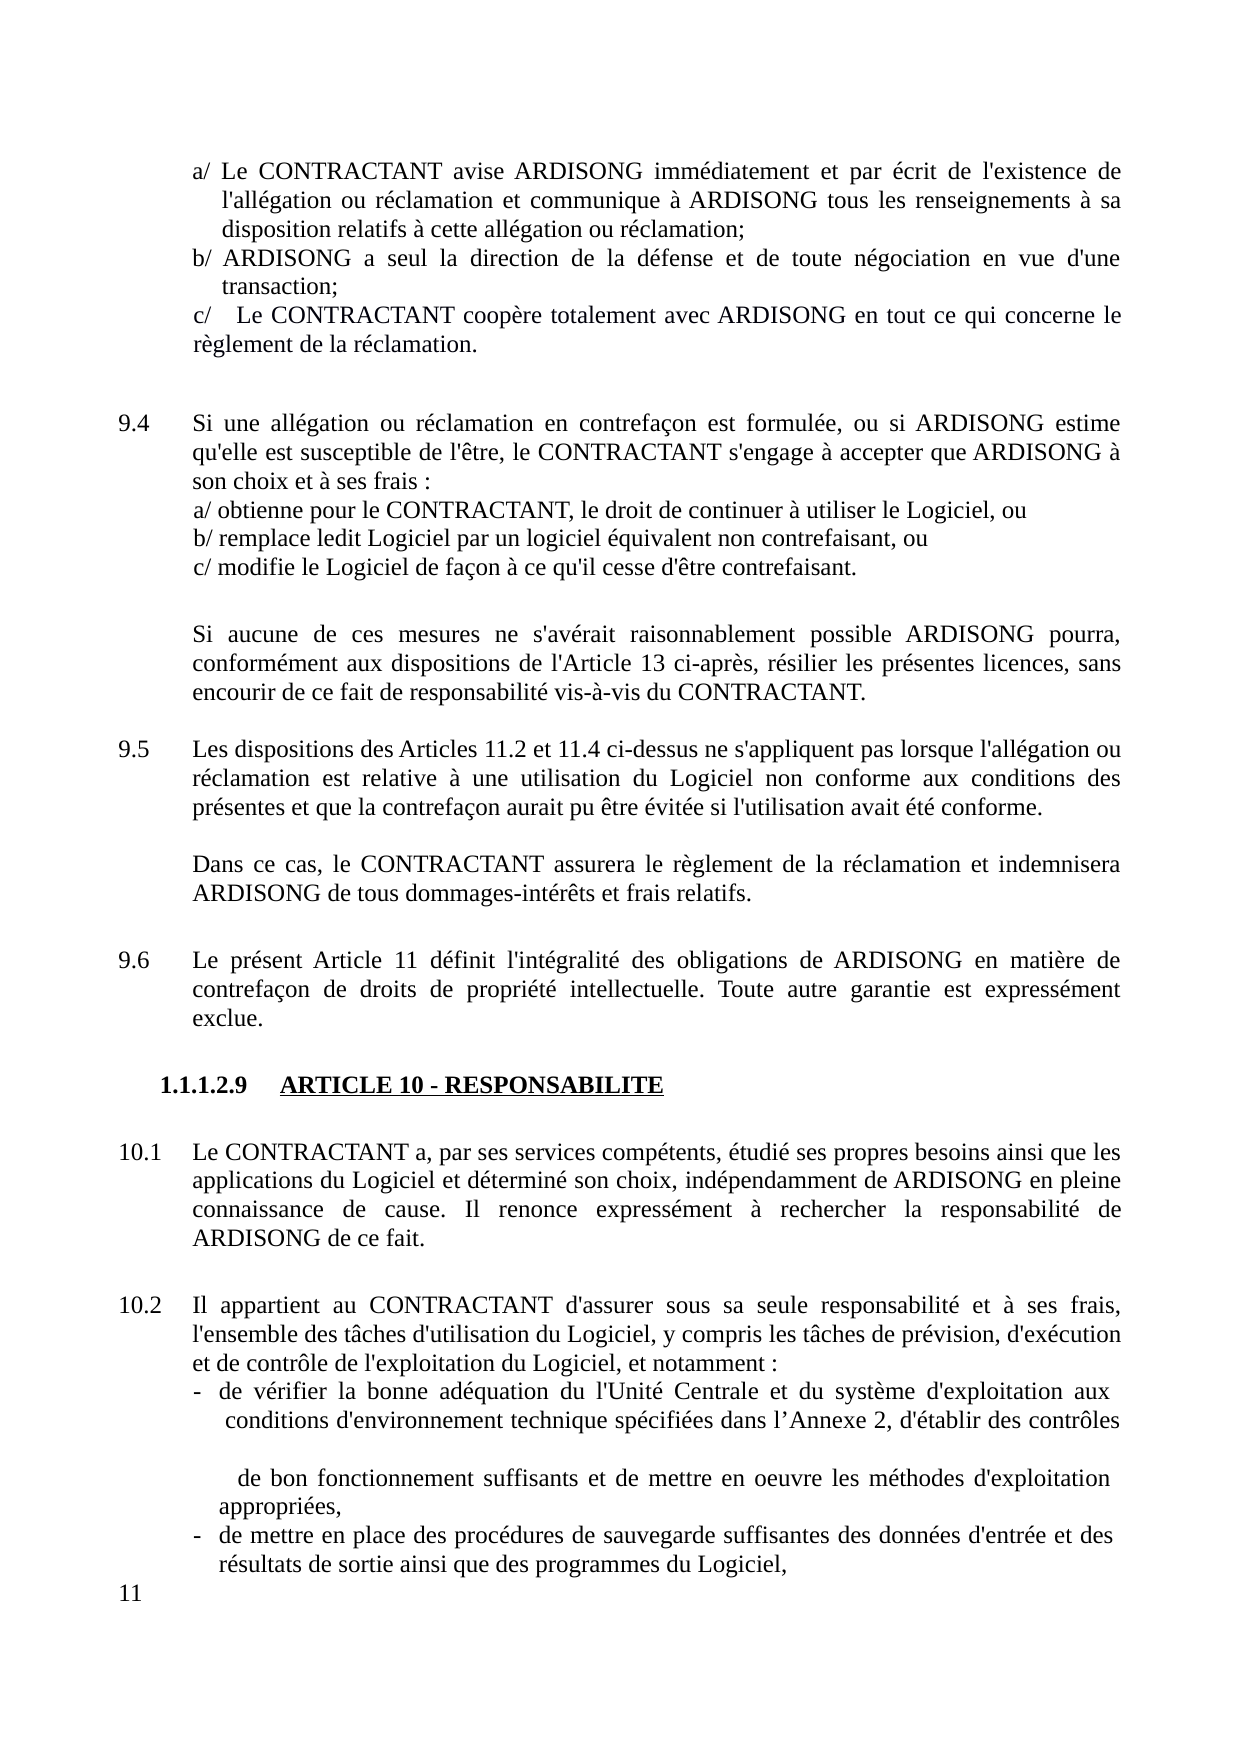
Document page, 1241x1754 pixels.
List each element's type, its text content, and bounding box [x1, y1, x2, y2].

text c/ Le CONTRACTANT coopère totalement avec ARDISONG en tout ce qui concerne le règlement de la réclamation. [193, 300, 1122, 358]
text 9.6 Le présent Article 11 définit l'intégralité des obligations de ARDISONG en matière de contrefaçon de droits de propriété intellectuelle. Toute autre garantie est expressément exclue. [118, 945, 1122, 1031]
list de mettre en place des procédures de sauvegarde suffisantes des données d'entrée et des résultats de sortie ainsi que des programmes du Logiciel, [181, 1520, 1122, 1578]
text b/ ARDISONG a seul la direction de la défense et de toute négociation en vue d'une transaction; [192, 243, 1122, 300]
text Dans ce cas, le CONTRACTANT assurera le règlement de la réclamation et indemnisera ARDISONG de tous dommages-intérêts et frais relatifs. [192, 849, 1122, 907]
text b/ remplace ledit Logiciel par un logiciel équivalent non contrefaisant, ou [193, 523, 1122, 552]
text a/ Le CONTRACTANT avise ARDISONG immédiatement et par écrit de l'existence de l'allégation ou réclamation et communique à ARDISONG tous les renseignements à sa disposition relatifs à cette allégation ou réclamation; [192, 156, 1122, 243]
subtitle ARTICLE 10 - RESPONSABILITE [159, 1070, 1122, 1098]
list de vérifier la bonne adéquation du l'Unité Centrale et du système d'exploitation aux conditions d'environnement technique spécifiées dans l’Annexe 2, d'établir des contrôles de bon fonctionnement suffisants et de mettre en oeuvre les méthodes d'exploitation appropriées, [181, 1376, 1122, 1520]
text Si aucune de ces mesures ne s'avérait raisonnablement possible ARDISONG pourra, conformément aux dispositions de l'Article 13 ci-après, résilier les présentes licences, sans encourir de ce fait de responsabilité vis-à-vis du CONTRACTANT. [192, 619, 1122, 706]
text 10.1 Le CONTRACTANT a, par ses services compétents, étudié ses propres besoins ainsi que les applications du Logiciel et déterminé son choix, indépendamment de ARDISONG en pleine connaissance de cause. Il renonce expressément à rechercher la responsabilité de ARDISONG de ce fait. [118, 1137, 1122, 1252]
text a/ obtienne pour le CONTRACTANT, le droit de continuer à utiliser le Logiciel, ou [193, 495, 1122, 523]
text 10.2 Il appartient au CONTRACTANT d'assurer sous sa seule responsabilité et à ses frais, l'ensemble des tâches d'utilisation du Logiciel, y compris les tâches de prévision, d'exécution et de contrôle de l'exploitation du Logiciel, et notamment : [118, 1290, 1122, 1376]
text 9.4 Si une allégation ou réclamation en contrefaçon est formulée, ou si ARDISONG estime qu'elle est susceptible de l'être, le CONTRACTANT s'engage à accepter que ARDISONG à son choix et à ses frais : [118, 408, 1122, 495]
text c/ modifie le Logiciel de façon à ce qu'il cesse d'être contrefaisant. [193, 552, 1122, 581]
text 9.5 Les dispositions des Articles 11.2 et 11.4 ci-dessus ne s'appliquent pas lorsque l'allégation ou réclamation est relative à une utilisation du Logiciel non conforme aux conditions des présentes et que la contrefaçon aurait pu être évitée si l'utilisation avait été conforme. [118, 734, 1122, 821]
